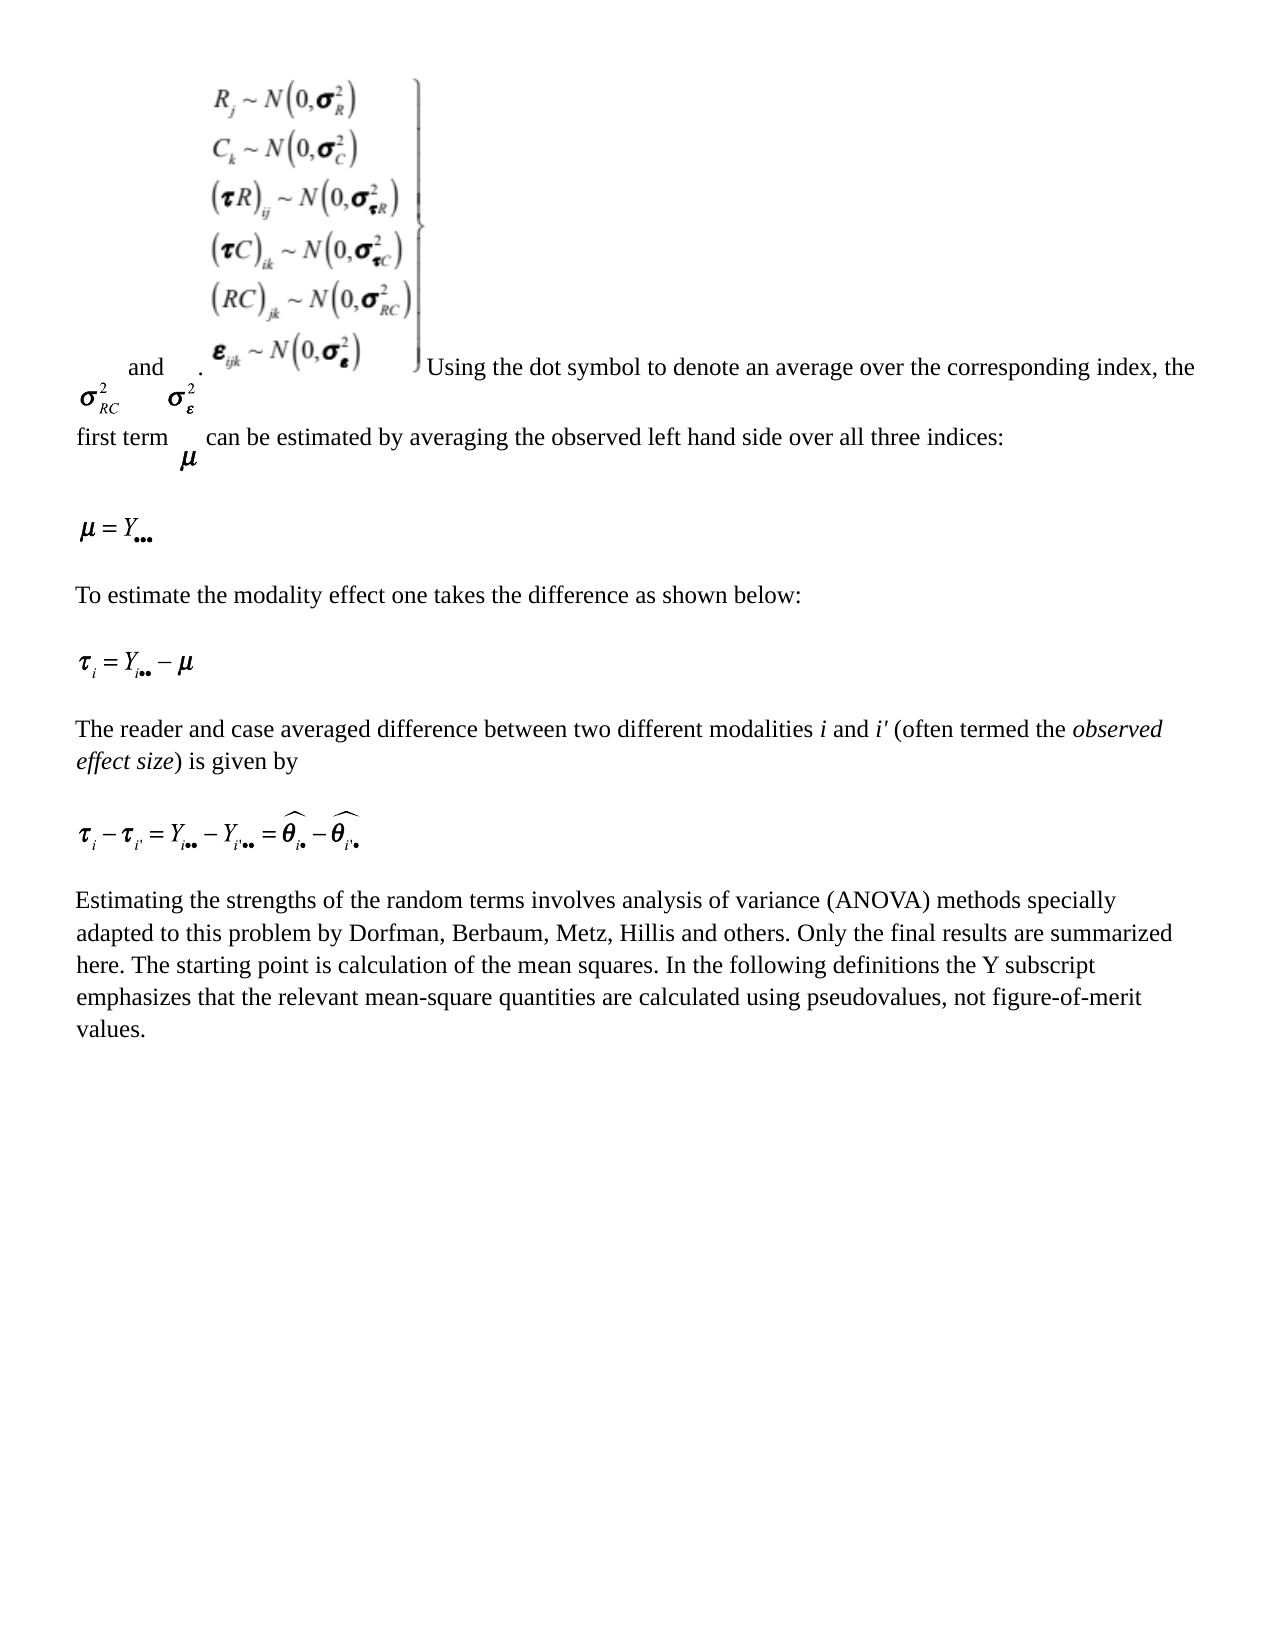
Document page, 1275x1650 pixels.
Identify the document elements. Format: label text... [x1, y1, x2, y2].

text Estimating the strengths of the random terms involves analysis of variance (ANOVA) methods specially adapted to this problem by Dorfman, Berbaum, Metz, Hillis and others. Only the final results are summarized here. The starting point is calculation of the mean squares. In the following definitions the Y subscript emphasizes that the relevant mean-square quantities are calculated using pseudovalues, not figure-of-merit values. [75, 886, 1200, 1043]
text To estimate the modality effect one takes the difference as shown below: [75, 580, 1200, 609]
text and. Using the dot symbol to denote an average over the corresponding index, the first term can be estimated by averaging the observed left hand side over all three indices: [75, 75, 1200, 475]
text The reader and case averaged difference between two different modalities i and i' (often termed the observed effect size) is given by [75, 714, 1200, 775]
